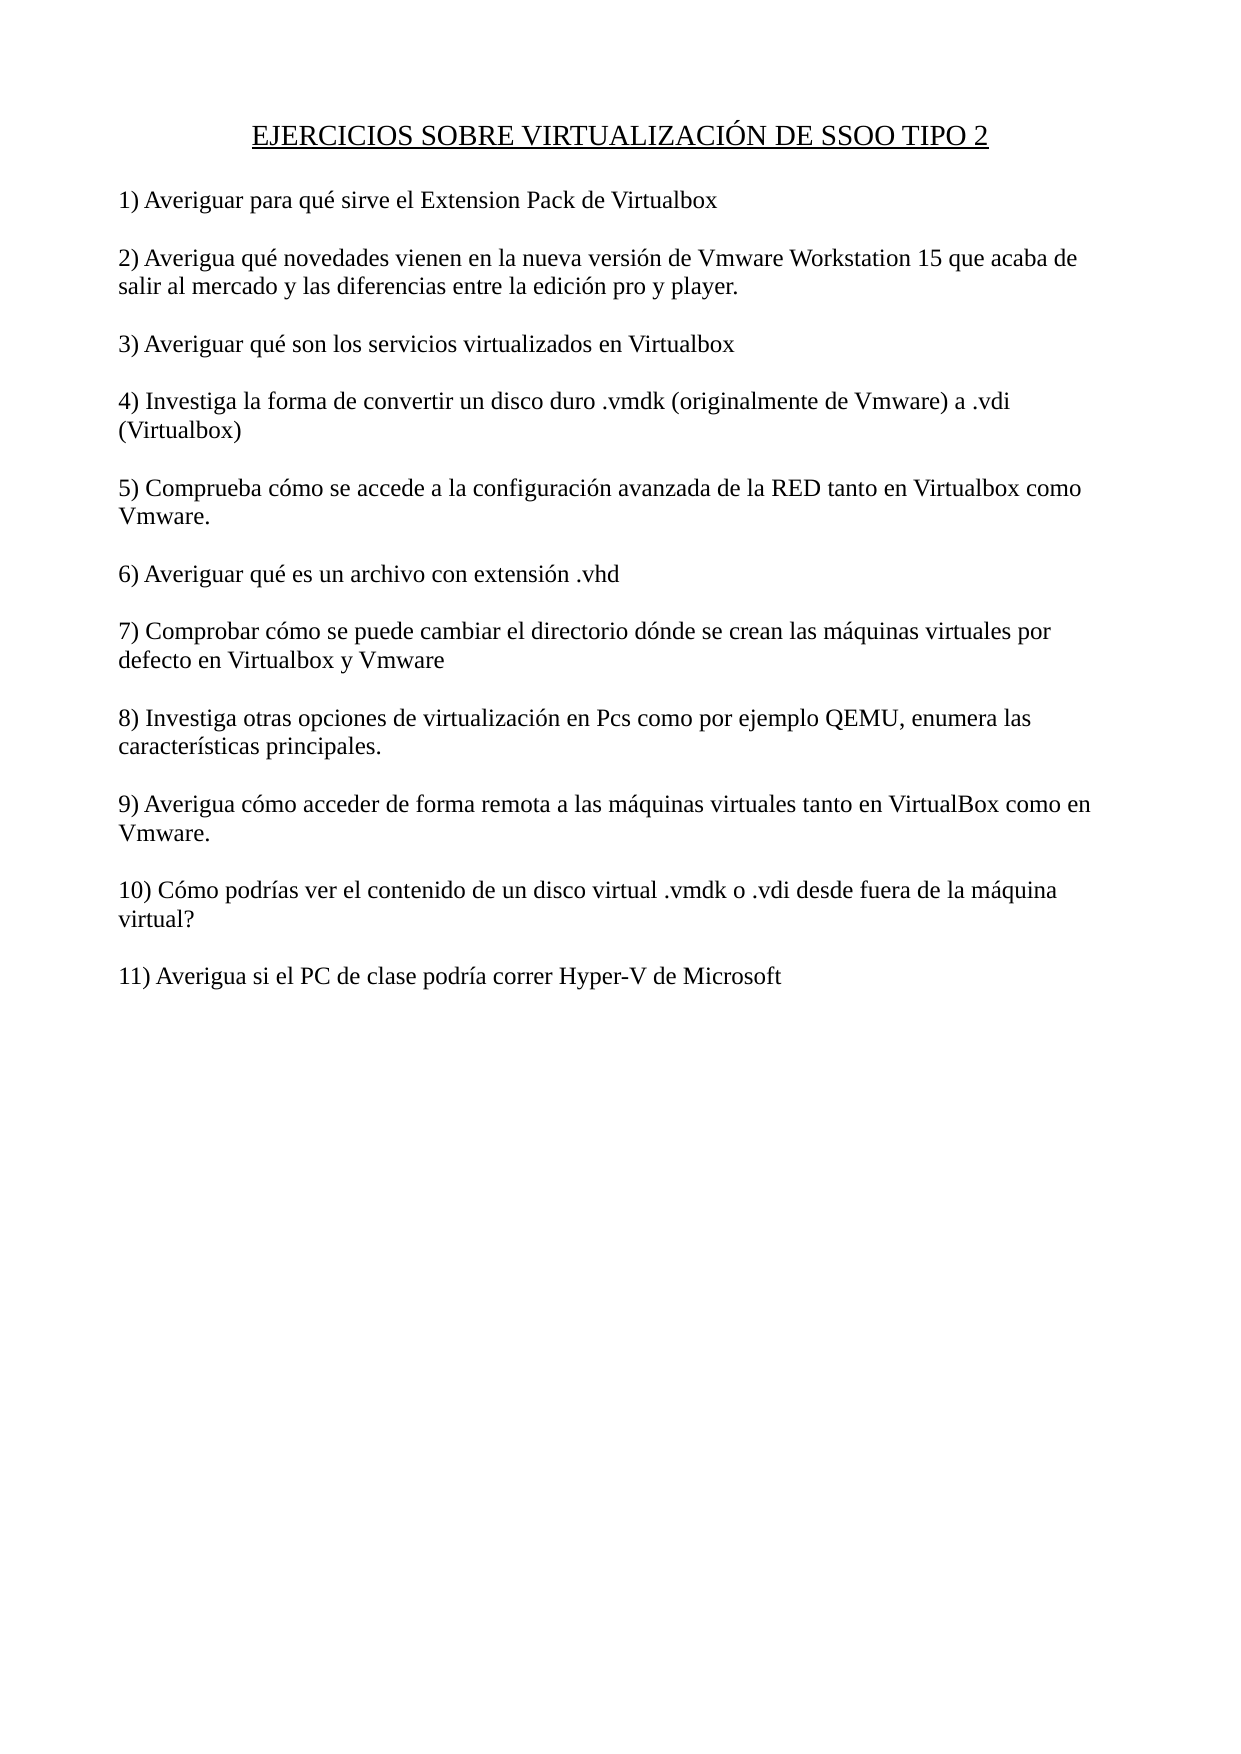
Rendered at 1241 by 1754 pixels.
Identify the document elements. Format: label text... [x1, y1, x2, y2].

text 1) Averiguar para qué sirve el Extension Pack de Virtualbox [118, 185, 1122, 214]
text 8) Investiga otras opciones de virtualización en Pcs como por ejemplo QEMU, enumera las características principales. [118, 703, 1122, 760]
text 11) Averigua si el PC de clase podría correr Hyper-V de Microsoft [118, 961, 1122, 990]
text 10) Cómo podrías ver el contenido de un disco virtual .vmdk o .vdi desde fuera de la máquina virtual? [118, 875, 1122, 933]
text 2) Averigua qué novedades vienen en la nueva versión de Vmware Workstation 15 que acaba de salir al mercado y las diferencias entre la edición pro y player. [118, 243, 1122, 300]
text 3) Averiguar qué son los servicios virtualizados en Virtualbox [118, 329, 1122, 358]
text 5) Comprueba cómo se accede a la configuración avanzada de la RED tanto en Virtualbox como Vmware. [118, 473, 1122, 530]
text 4) Investiga la forma de convertir un disco duro .vmdk (originalmente de Vmware) a .vdi (Virtualbox) [118, 386, 1122, 444]
text 6) Averiguar qué es un archivo con extensión .vhd [118, 559, 1122, 588]
text 7) Comprobar cómo se puede cambiar el directorio dónde se crean las máquinas virtuales por defecto en Virtualbox y Vmware [118, 616, 1122, 674]
text EJERCICIOS SOBRE VIRTUALIZACIÓN DE SSOO TIPO 2 [118, 118, 1122, 152]
text 9) Averigua cómo acceder de forma remota a las máquinas virtuales tanto en VirtualBox como en Vmware. [118, 789, 1122, 846]
